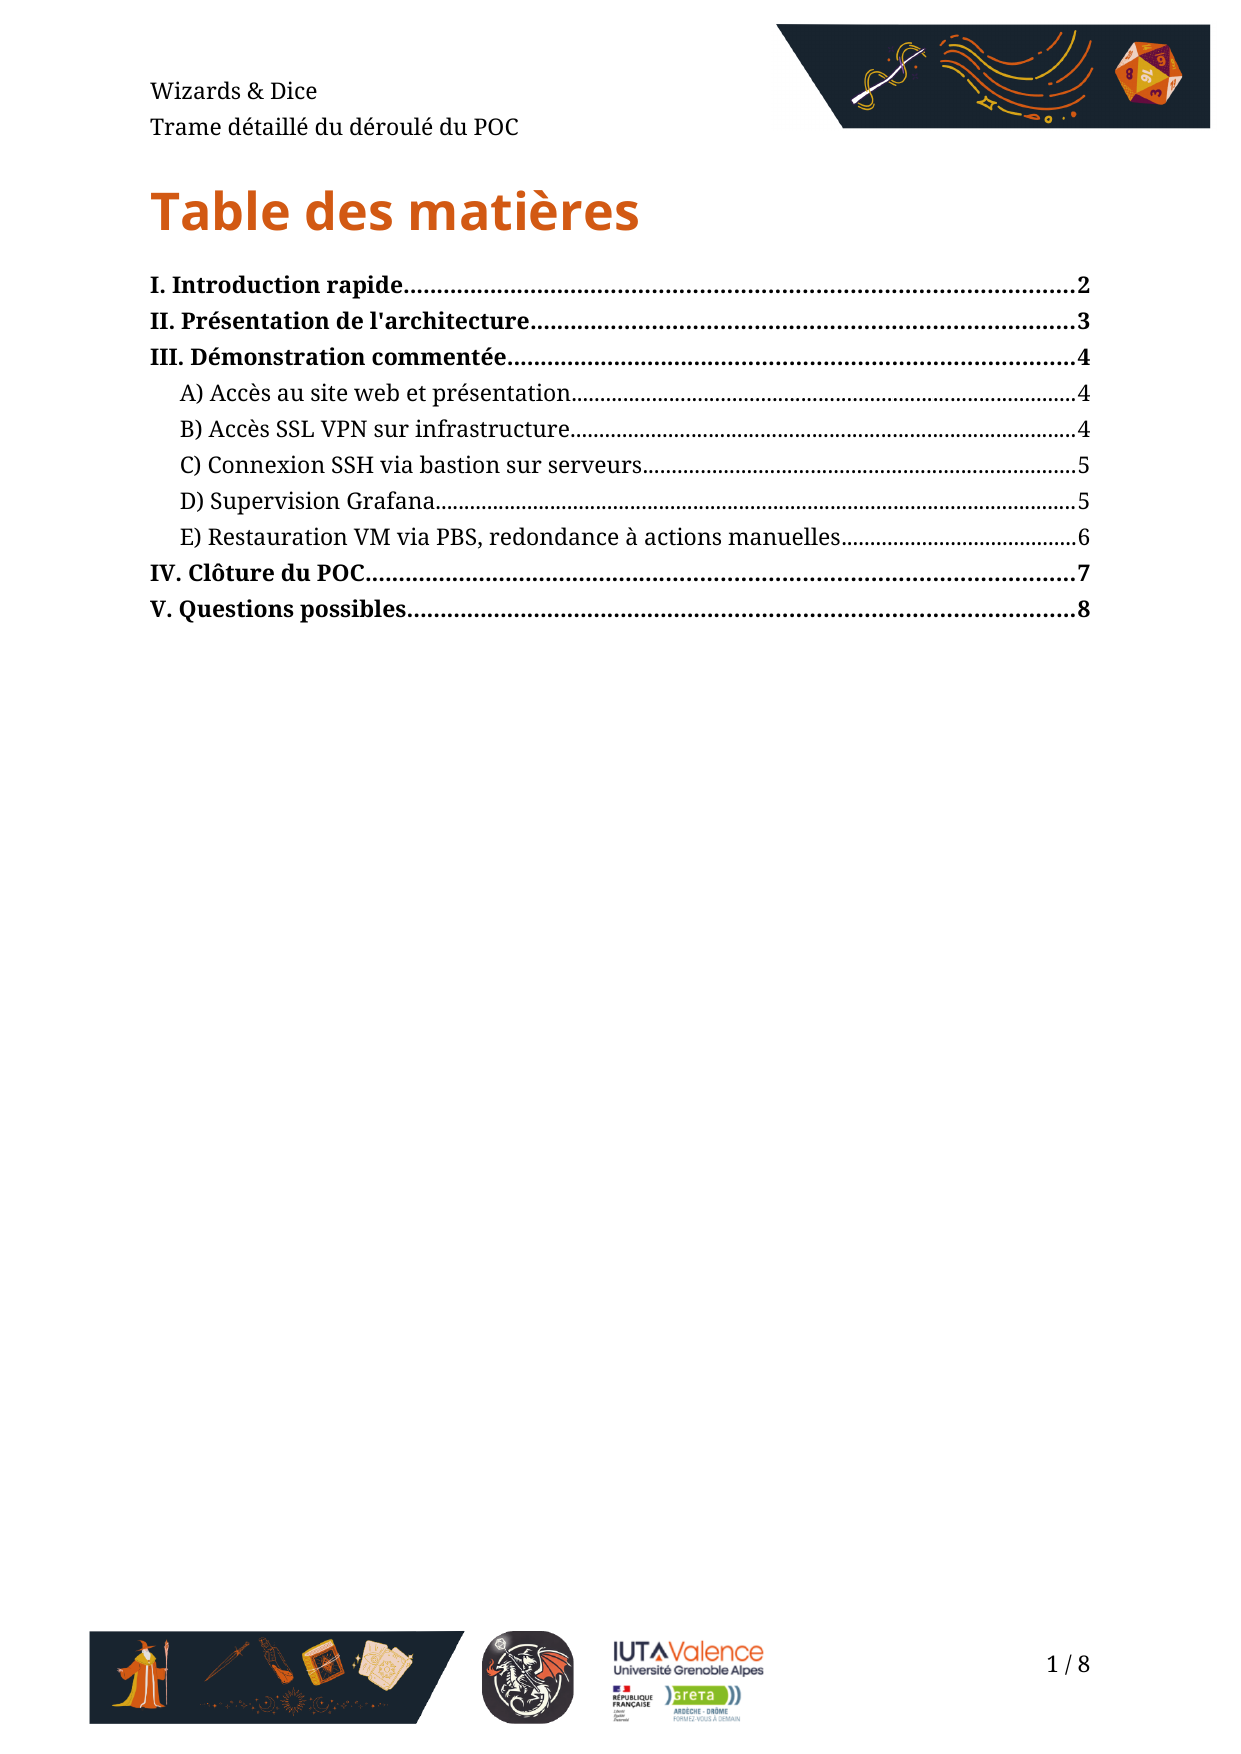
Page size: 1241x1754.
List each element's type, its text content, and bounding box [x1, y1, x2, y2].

subtitle Table des matières [150, 175, 1090, 246]
text D) Supervision Grafana 5 [179, 485, 1090, 516]
text IV. Clôture du POC 7 [150, 557, 1090, 588]
text III. Démonstration commentée 4 [150, 341, 1090, 372]
text E) Restauration VM via PBS, redondance à actions manuelles 6 [179, 521, 1090, 552]
text II. Présentation de l'architecture 3 [150, 305, 1090, 336]
picture [81, 1620, 788, 1733]
text V. Questions possibles 8 [150, 592, 1090, 624]
text A) Accès au site web et présentation 4 [179, 377, 1090, 408]
picture [771, 21, 1218, 131]
text C) Connexion SSH via bastion sur serveurs 5 [179, 449, 1090, 480]
text B) Accès SSL VPN sur infrastructure 4 [179, 413, 1090, 444]
text I. Introduction rapide 2 [150, 269, 1090, 300]
